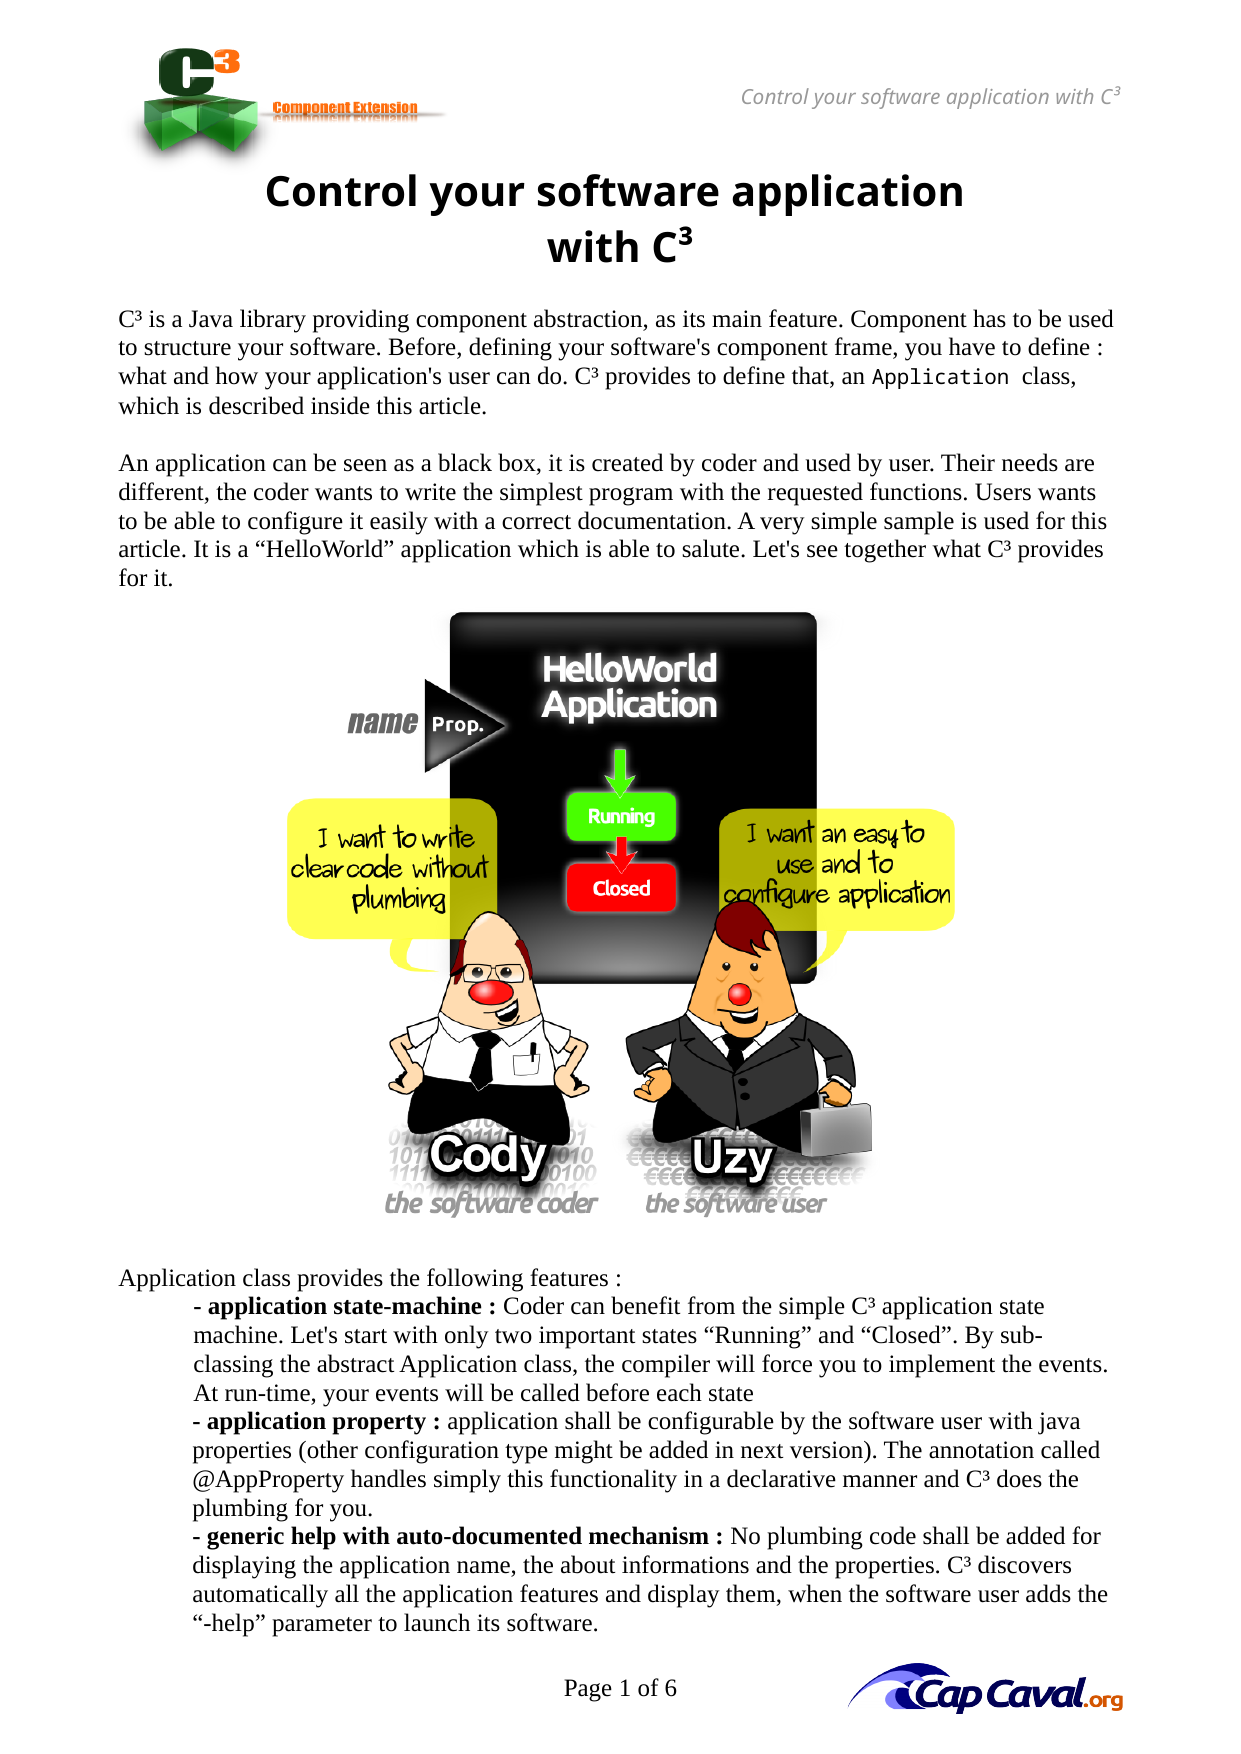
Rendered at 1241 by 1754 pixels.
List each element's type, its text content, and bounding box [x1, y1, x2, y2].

text Application class provides the following features : [118, 1263, 1122, 1291]
text C³ is a Java library providing component abstraction, as its main feature. Component has to be used to structure your software. Before, defining your software's component frame, you have to define : what and how your application's user can do. C³ provides to define that, an Application class, which is described inside this article. [118, 304, 1122, 419]
text - generic help with auto-documented mechanism : No plumbing code shall be added for displaying the application name, the about informations and the properties. C³ discovers automatically all the application features and display them, when the software user adds the “-help” parameter to launch its software. [192, 1521, 1122, 1636]
list - application state-machine : Coder can benefit from the simple C³ application state machine. Let's start with only two important states “Running” and “Closed”. By sub-classing the abstract Application class, the compiler will force you to implement the events. At run-time, your events will be called before each state [156, 1291, 1122, 1406]
text with C³ [118, 218, 1122, 275]
picture [119, 46, 451, 176]
text An application can be seen as a black box, it is created by coder and used by user. Their needs are different, the coder wants to write the simplest program with the requested functions. Users wants to be able to configure it easily with a correct documentation. A very simple sample is used for this article. It is a “HelloWorld” application which is able to salute. Let's see together what C³ provides for it. [118, 448, 1122, 592]
picture [847, 1663, 1123, 1714]
text - application property : application shall be configurable by the software user with java properties (other configuration type might be added in next version). The annotation called @AppProperty handles simply this functionality in a declarative manner and C³ does the plumbing for you. [192, 1406, 1122, 1521]
text Control your software application [118, 161, 1122, 218]
picture [259, 592, 982, 1234]
